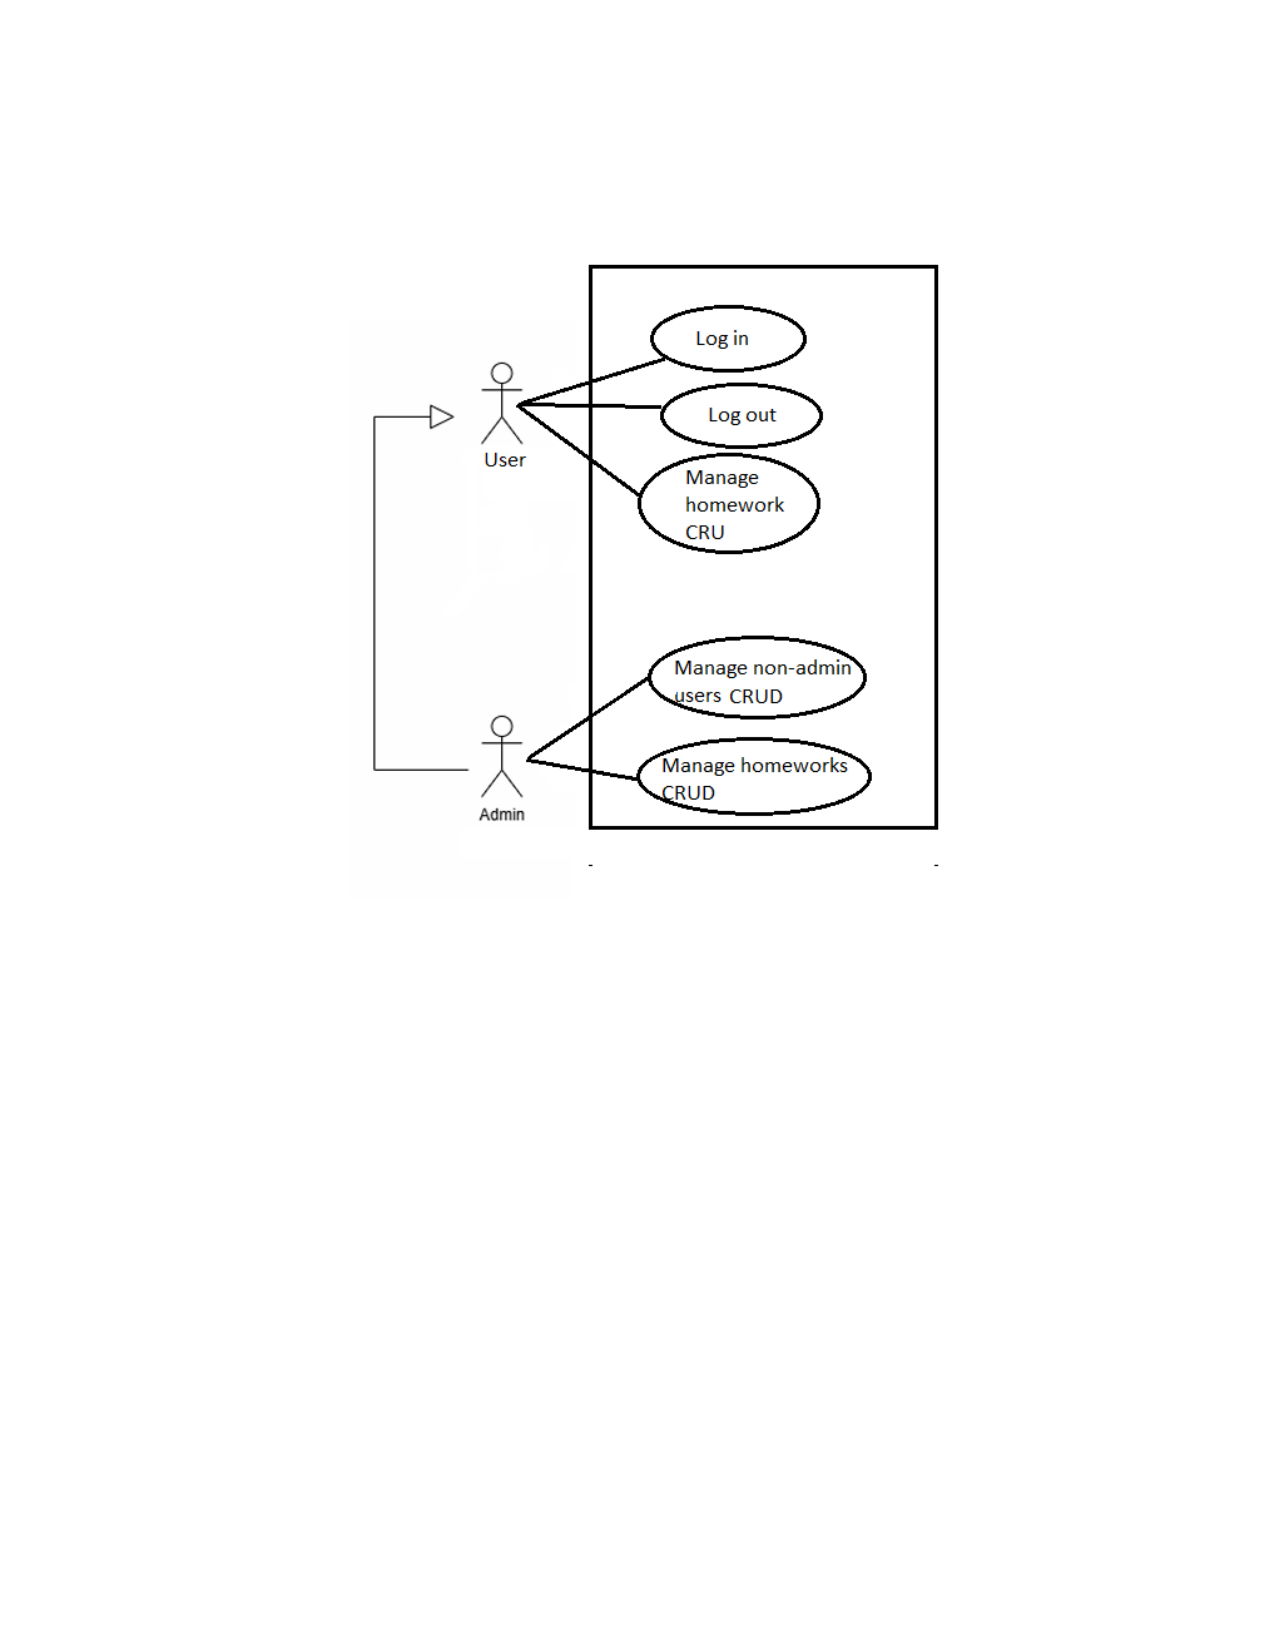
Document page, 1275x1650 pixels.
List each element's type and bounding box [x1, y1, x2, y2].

picture [277, 152, 1035, 900]
